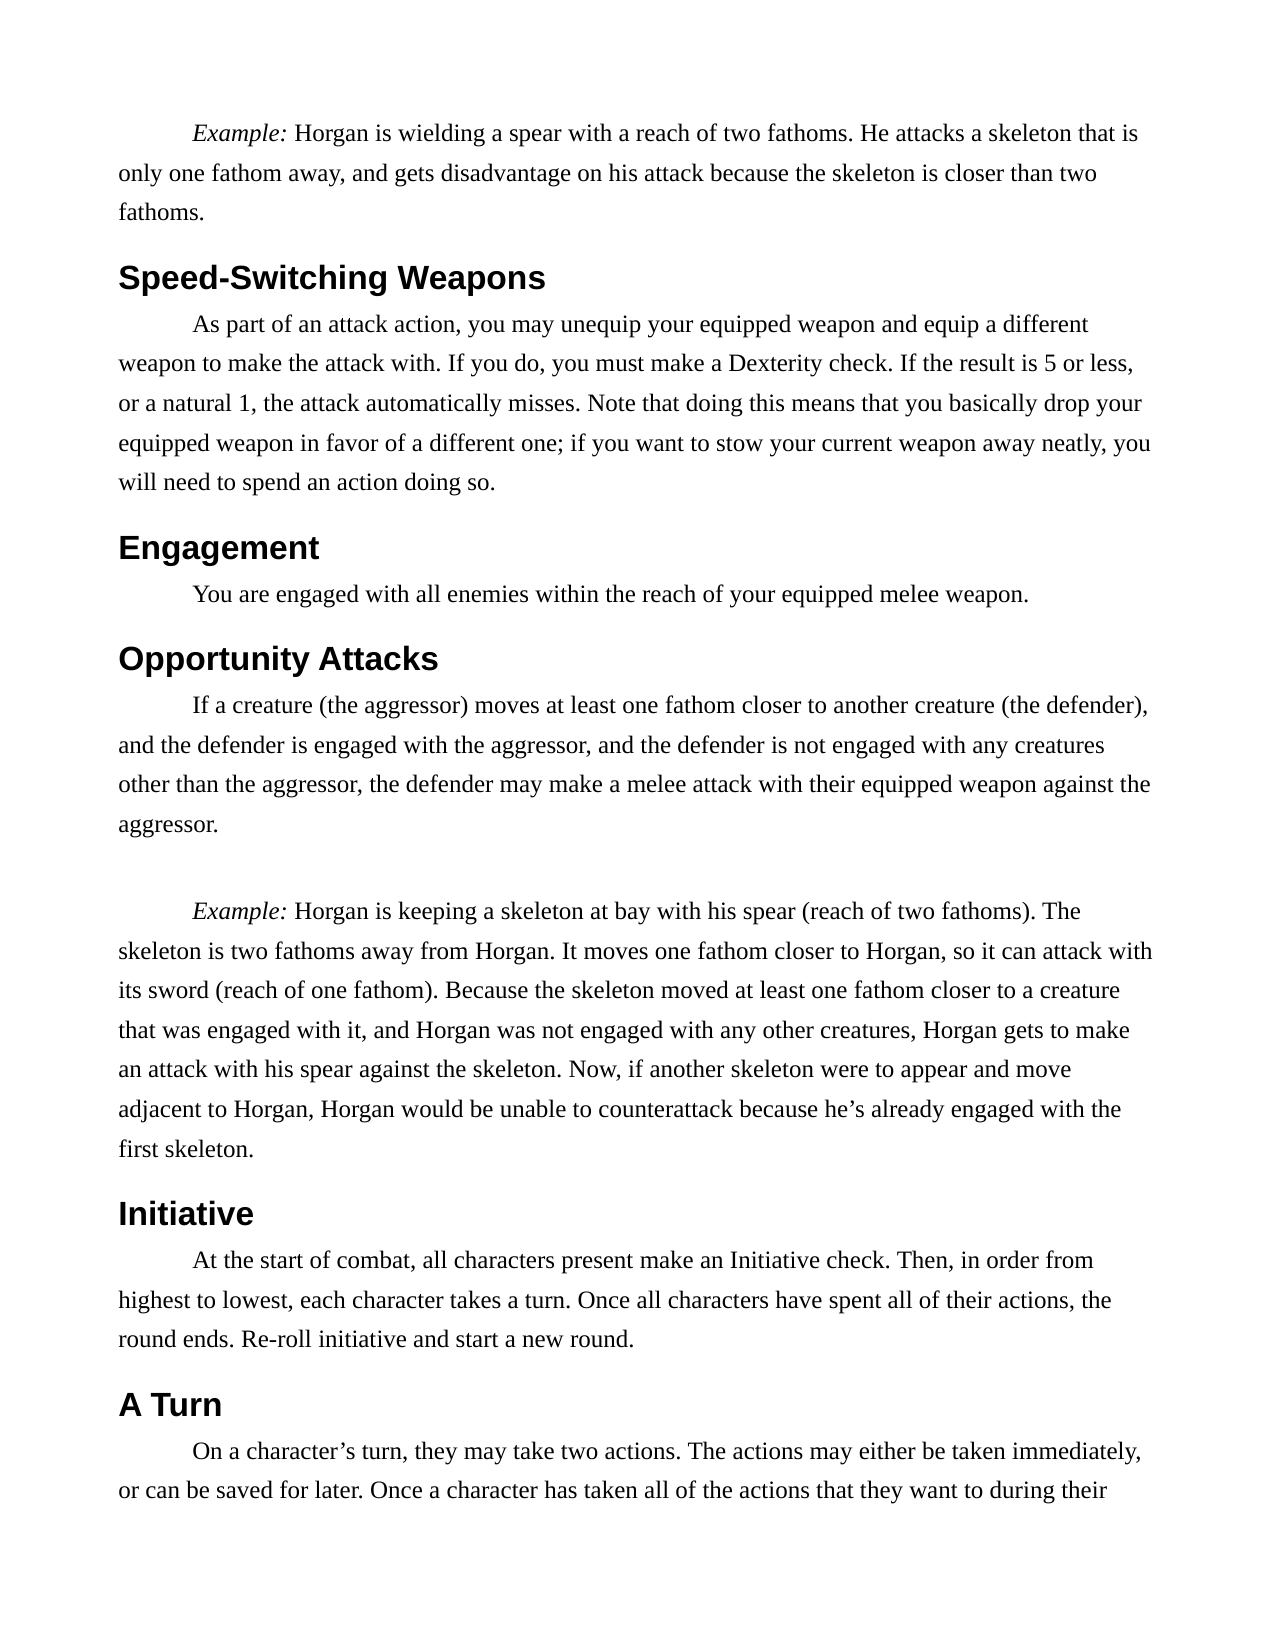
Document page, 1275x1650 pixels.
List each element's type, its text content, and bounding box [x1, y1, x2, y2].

text If a creature (the aggressor) moves at least one fathom closer to another creature (the defender), and the defender is engaged with the aggressor, and the defender is not engaged with any creatures other than the aggressor, the defender may make a melee attack with their equipped weapon against the aggressor. [118, 690, 1157, 838]
text Example: Horgan is wielding a spear with a reach of two fathoms. He attacks a skeleton that is only one fathom away, and gets disadvantage on his attack because the skeleton is closer than two fathoms. [118, 118, 1157, 226]
subtitle Engagement [118, 528, 1157, 566]
subtitle Speed-Switching Weapons [118, 258, 1157, 296]
subtitle A Turn [118, 1385, 1157, 1423]
subtitle Initiative [118, 1194, 1157, 1233]
subtitle Opportunity Attacks [118, 639, 1157, 678]
text Example: Horgan is keeping a skeleton at bay with his spear (reach of two fathoms). The skeleton is two fathoms away from Horgan. It moves one fathom closer to Horgan, so it can attack with its sword (reach of one fathom). Because the skeleton moved at least one fathom closer to a creature that was engaged with it, and Horgan was not engaged with any other creatures, Horgan gets to make an attack with his spear against the skeleton. Now, if another skeleton were to appear and move adjacent to Horgan, Horgan would be unable to counterattack because he’s already engaged with the first skeleton. [118, 896, 1157, 1162]
text As part of an attack action, you may unequip your equipped weapon and equip a different weapon to make the attack with. If you do, you must make a Dexterity check. If the result is 5 or less, or a natural 1, the attack automatically misses. Note that doing this means that you basically drop your equipped weapon in favor of a different one; if you want to stow your current weapon away neatly, you will need to spend an action doing so. [118, 309, 1157, 496]
text You are engaged with all enemies within the reach of your equipped melee weapon. [118, 579, 1157, 607]
text At the start of combat, all characters present make an Initiative check. Then, in order from highest to lowest, each character takes a turn. Once all characters have spent all of their actions, the round ends. Re-roll initiative and start a new round. [118, 1245, 1157, 1353]
text On a character’s turn, they may take two actions. The actions may either be taken immediately, or can be saved for later. Once a character has taken all of the actions that they want to during their [118, 1436, 1157, 1504]
